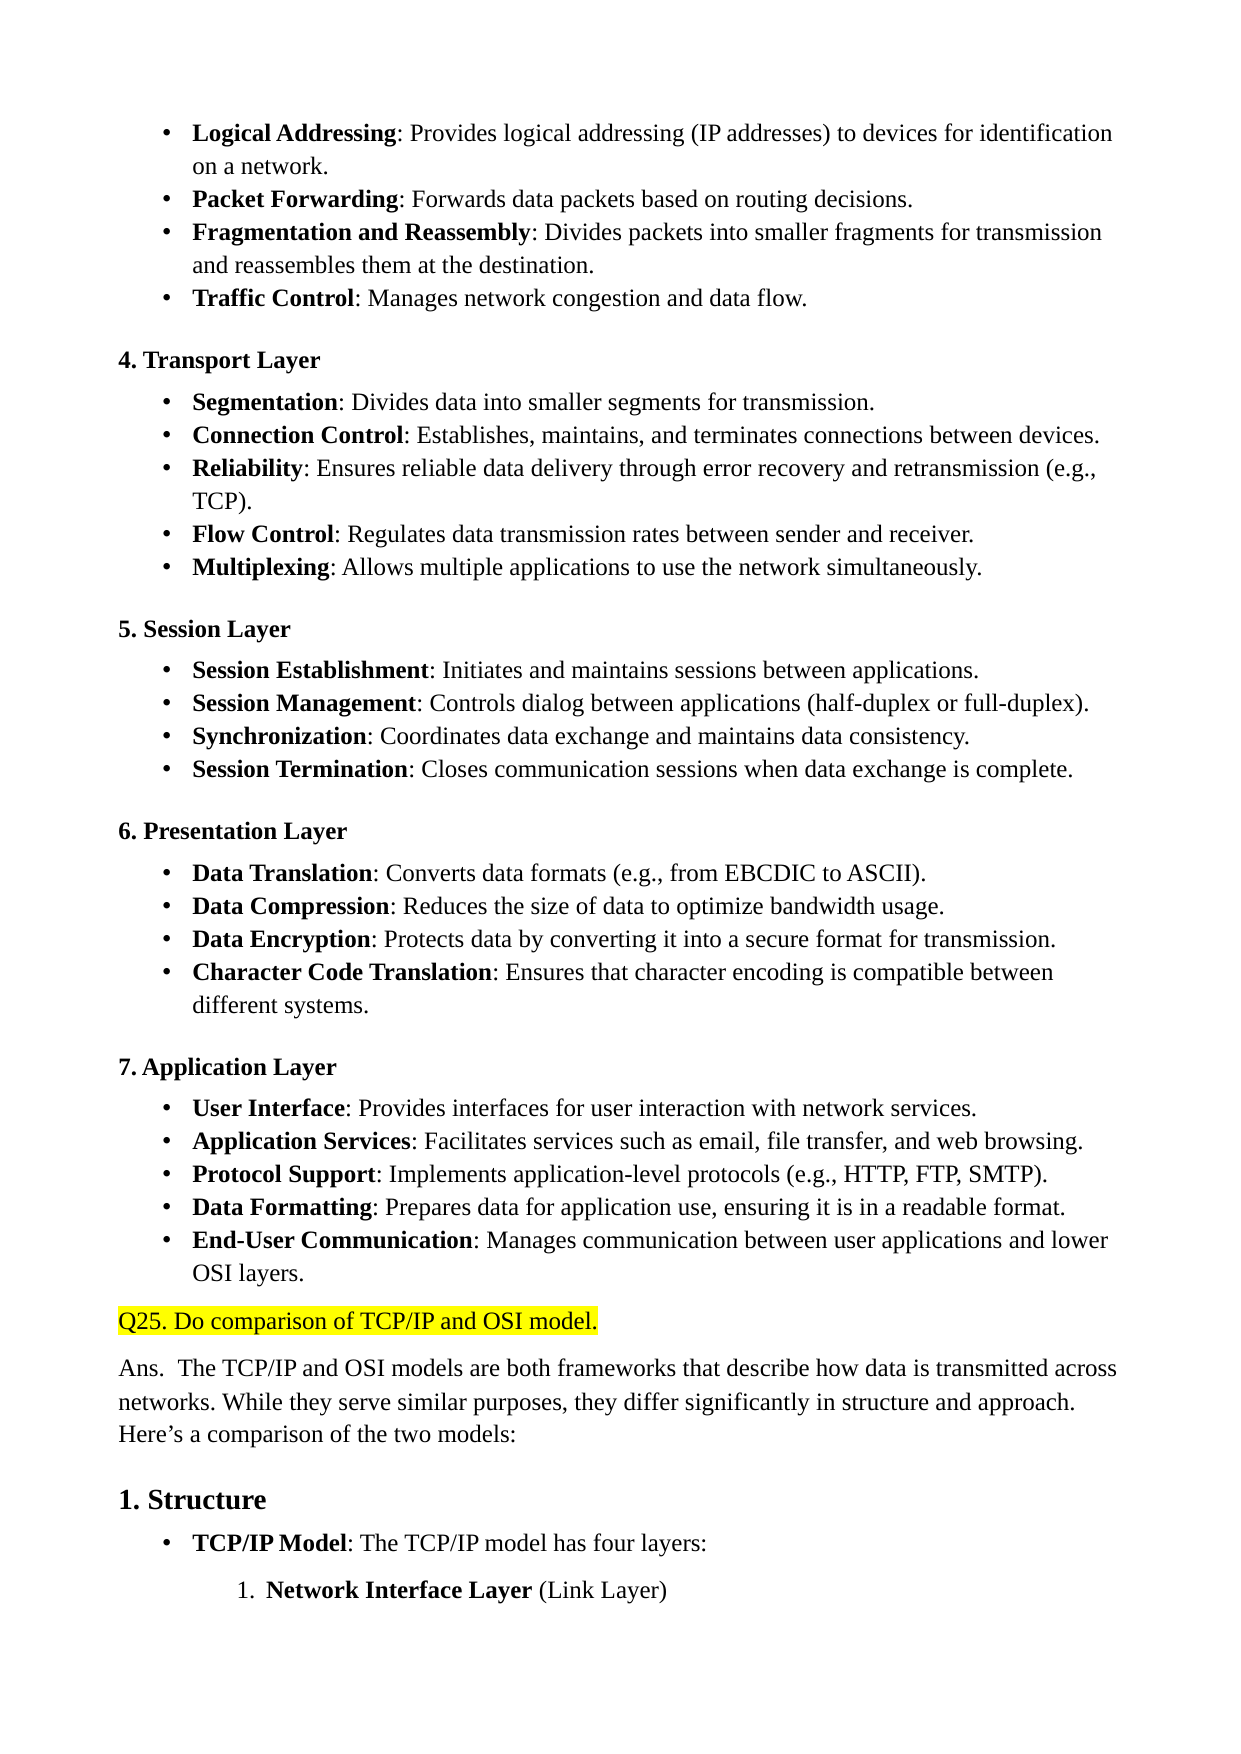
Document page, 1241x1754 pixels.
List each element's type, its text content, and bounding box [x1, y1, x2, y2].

list Flow Control: Regulates data transmission rates between sender and receiver. [162, 519, 1122, 547]
list Logical Addressing: Provides logical addressing (IP addresses) to devices for identification on a network. [162, 118, 1122, 180]
list TCP/IP Model: The TCP/IP model has four layers: [162, 1528, 1122, 1557]
list Application Services: Facilitates services such as email, file transfer, and web browsing. [162, 1126, 1122, 1155]
list Multiplexing: Allows multiple applications to use the network simultaneously. [162, 552, 1122, 581]
subtitle 6. Presentation Layer [118, 816, 1122, 845]
list Connection Control: Establishes, maintains, and terminates connections between devices. [162, 420, 1122, 448]
list Fragmentation and Reassembly: Divides packets into smaller fragments for transmission and reassembles them at the destination. [162, 217, 1122, 279]
list Character Code Translation: Ensures that character encoding is compatible between different systems. [162, 957, 1122, 1018]
subtitle 5. Session Layer [118, 614, 1122, 643]
list Segmentation: Divides data into smaller segments for transmission. [162, 387, 1122, 415]
list Synchronization: Coordinates data exchange and maintains data consistency. [162, 721, 1122, 750]
list End-User Communication: Manages communication between user applications and lower OSI layers. [162, 1225, 1122, 1287]
list Session Termination: Closes communication sessions when data exchange is complete. [162, 754, 1122, 783]
text Ans. The TCP/IP and OSI models are both frameworks that describe how data is transmitted across networks. While they serve similar purposes, they differ significantly in structure and approach. Here’s a comparison of the two models: [118, 1353, 1122, 1448]
list Data Formatting: Prepares data for application use, ensuring it is in a readable format. [162, 1192, 1122, 1221]
list Traffic Control: Manages network congestion and data flow. [162, 283, 1122, 312]
list Reliability: Ensures reliable data delivery through error recovery and retransmission (e.g., TCP). [162, 453, 1122, 514]
text Q25. Do comparison of TCP/IP and OSI model. [118, 1306, 1122, 1335]
list Data Compression: Reduces the size of data to optimize bandwidth usage. [162, 891, 1122, 919]
subtitle 1. Structure [118, 1482, 1122, 1515]
list Data Encryption: Protects data by converting it into a secure format for transmission. [162, 924, 1122, 952]
list Session Management: Controls dialog between applications (half-duplex or full-duplex). [162, 688, 1122, 717]
subtitle 4. Transport Layer [118, 345, 1122, 374]
subtitle 7. Application Layer [118, 1052, 1122, 1081]
list Data Translation: Converts data formats (e.g., from EBCDIC to ASCII). [162, 858, 1122, 886]
list Session Establishment: Initiates and maintains sessions between applications. [162, 655, 1122, 684]
list Packet Forwarding: Forwards data packets based on routing decisions. [162, 184, 1122, 213]
list User Interface: Provides interfaces for user interaction with network services. [162, 1093, 1122, 1122]
list Network Interface Layer (Link Layer) [236, 1575, 1122, 1604]
list Protocol Support: Implements application-level protocols (e.g., HTTP, FTP, SMTP). [162, 1159, 1122, 1188]
